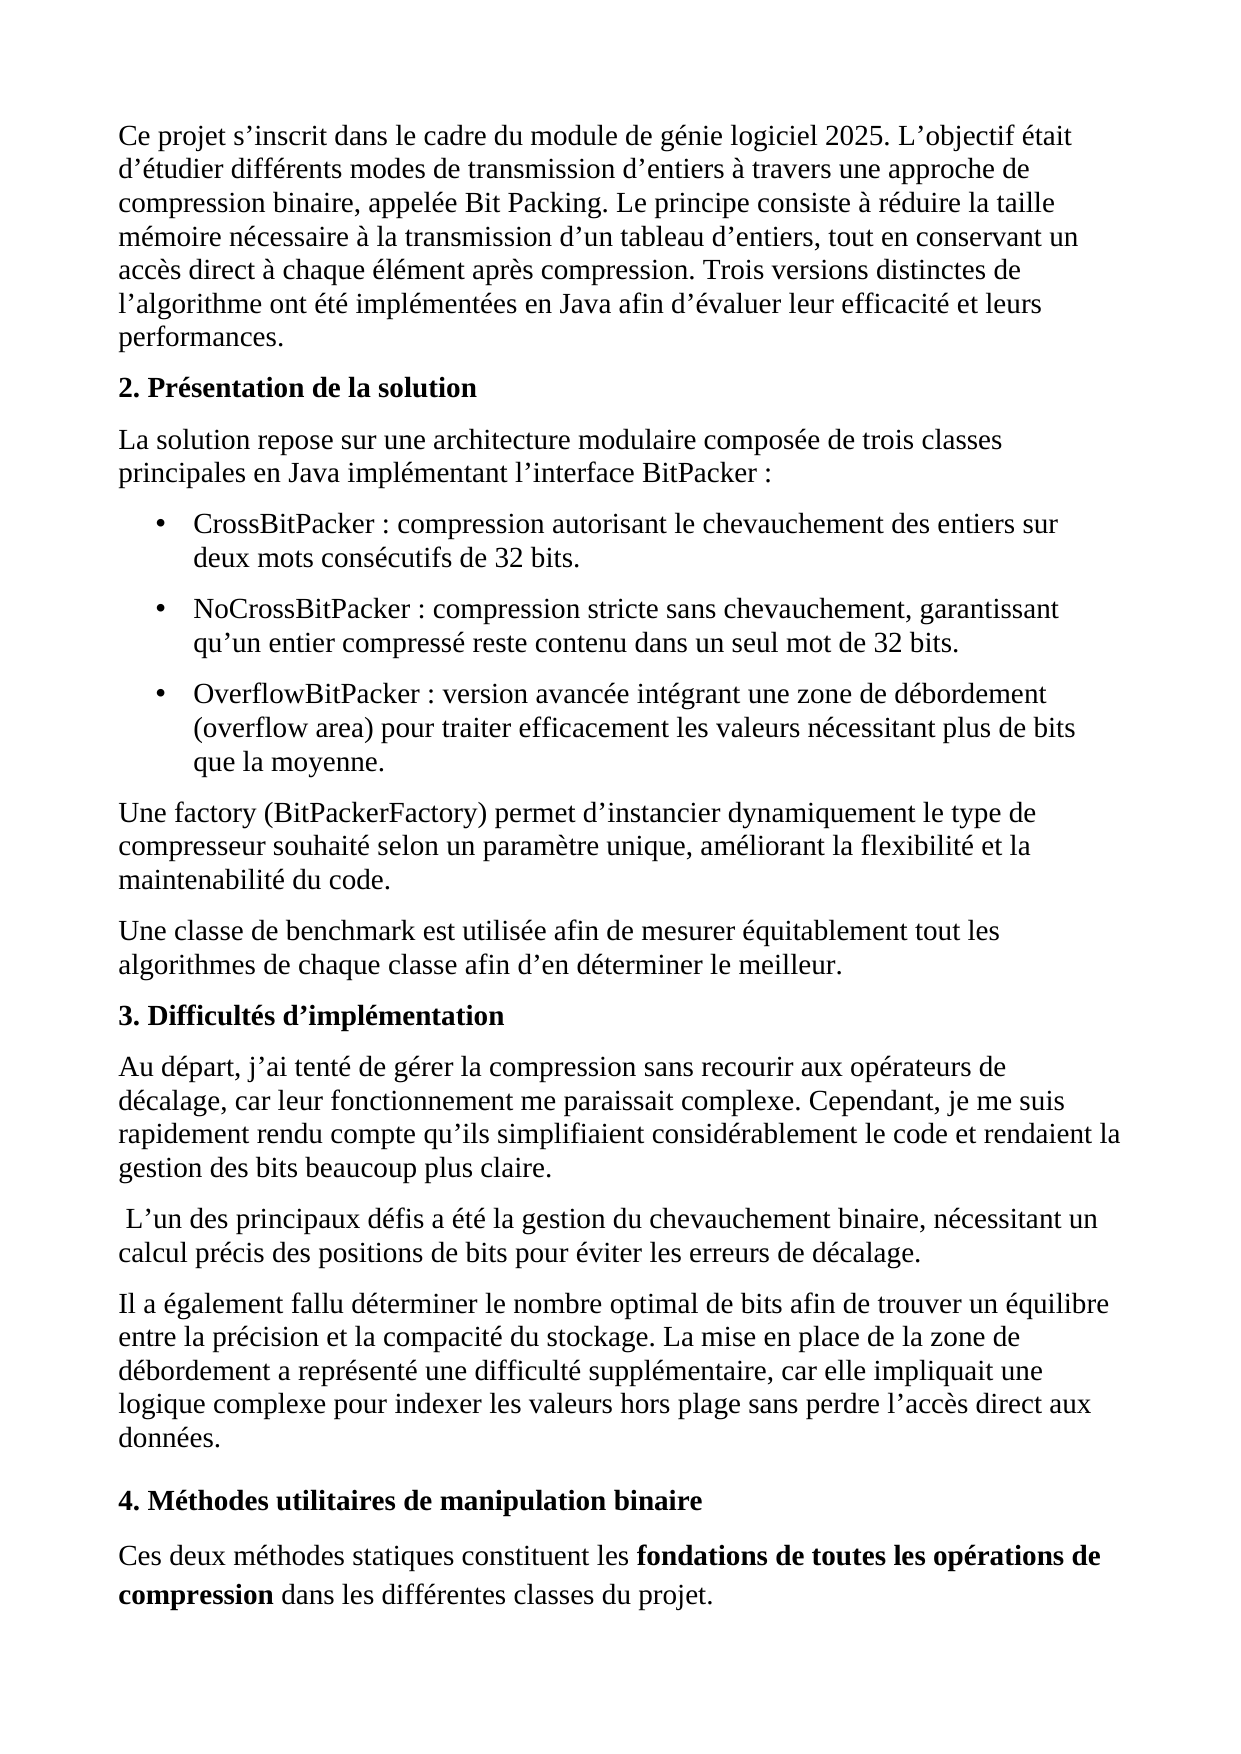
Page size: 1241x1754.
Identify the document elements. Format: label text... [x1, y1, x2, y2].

text Au départ, j’ai tenté de gérer la compression sans recourir aux opérateurs de décalage, car leur fonctionnement me paraissait complexe. Cependant, je me suis rapidement rendu compte qu’ils simplifiaient considérablement le code et rendaient la gestion des bits beaucoup plus claire. [118, 1049, 1122, 1183]
text Une factory (BitPackerFactory) permet d’instancier dynamiquement le type de compresseur souhaité selon un paramètre unique, améliorant la flexibilité et la maintenabilité du code. [118, 795, 1122, 896]
text Il a également fallu déterminer le nombre optimal de bits afin de trouver un équilibre entre la précision et la compacité du stockage. La mise en place de la zone de débordement a représenté une difficulté supplémentaire, car elle impliquait une logique complexe pour indexer les valeurs hors plage sans perdre l’accès direct aux données. [118, 1286, 1122, 1454]
subtitle 3. Difficultés d’implémentation [118, 998, 1122, 1032]
list OverflowBitPacker : version avancée intégrant une zone de débordement (overflow area) pour traiter efficacement les valeurs nécessitant plus de bits que la moyenne. [156, 676, 1122, 777]
list CrossBitPacker : compression autorisant le chevauchement des entiers sur deux mots consécutifs de 32 bits. [156, 507, 1122, 574]
text L’un des principaux défis a été la gestion du chevauchement binaire, nécessitant un calcul précis des positions de bits pour éviter les erreurs de décalage. [118, 1201, 1122, 1268]
text Ce projet s’inscrit dans le cadre du module de génie logiciel 2025. L’objectif était d’étudier différents modes de transmission d’entiers à travers une approche de compression binaire, appelée Bit Packing. Le principe consiste à réduire la taille mémoire nécessaire à la transmission d’un tableau d’entiers, tout en conservant un accès direct à chaque élément après compression. Trois versions distinctes de l’algorithme ont été implémentées en Java afin d’évaluer leur efficacité et leurs performances. [118, 118, 1122, 353]
text La solution repose sur une architecture modulaire composée de trois classes principales en Java implémentant l’interface BitPacker : [118, 422, 1122, 489]
subtitle 4. Méthodes utilitaires de manipulation binaire [118, 1483, 1122, 1517]
text Ces deux méthodes statiques constituent les fondations de toutes les opérations de compression dans les différentes classes du projet. [118, 1538, 1122, 1610]
list NoCrossBitPacker : compression stricte sans chevauchement, garantissant qu’un entier compressé reste contenu dans un seul mot de 32 bits. [156, 592, 1122, 659]
text Une classe de benchmark est utilisée afin de mesurer équitablement tout les algorithmes de chaque classe afin d’en déterminer le meilleur. [118, 913, 1122, 980]
subtitle 2. Présentation de la solution [118, 371, 1122, 404]
